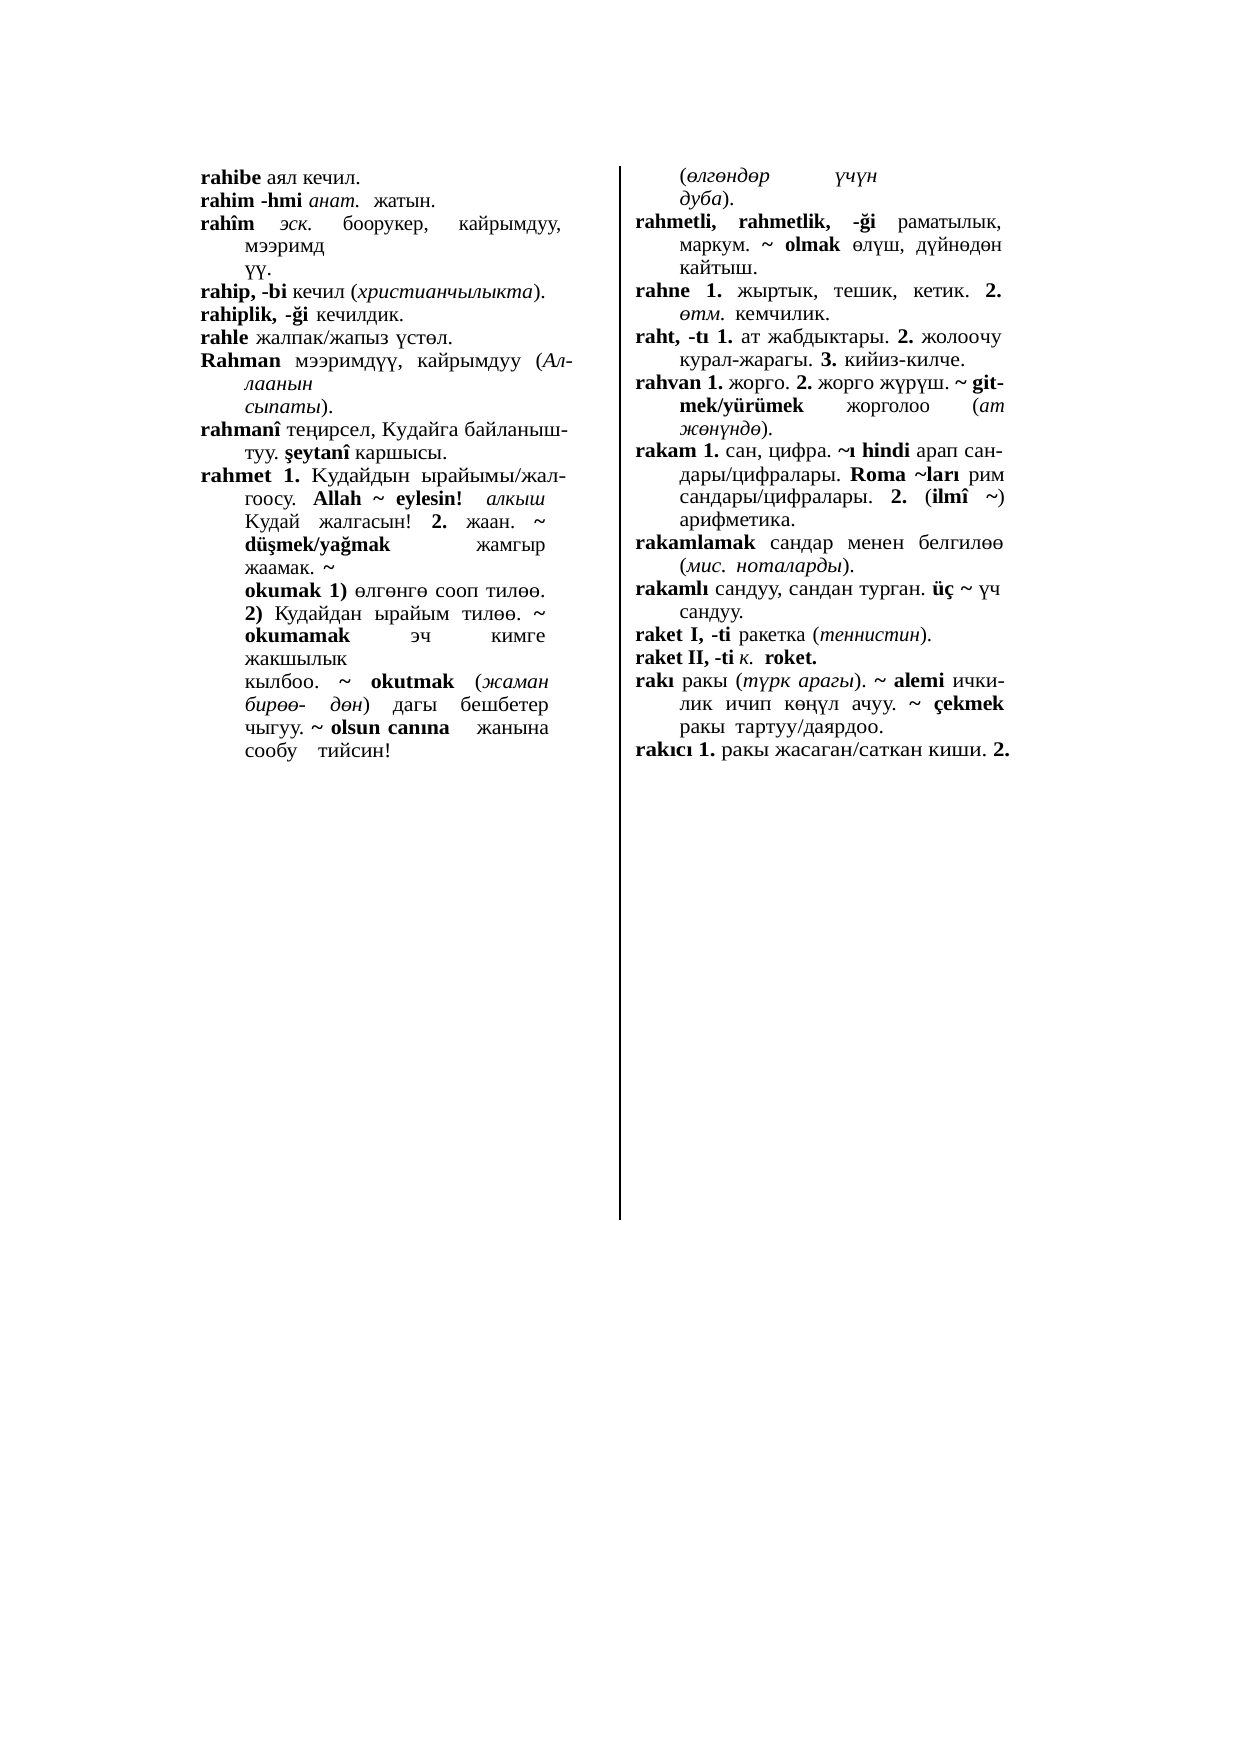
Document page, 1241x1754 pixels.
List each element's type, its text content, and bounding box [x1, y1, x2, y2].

text mek/yürümek жорголоо (ат жөнүндө). [679, 394, 1004, 440]
text rakamlamak сандар менен белгилөө [635, 531, 1054, 554]
text кайтыш. [679, 256, 759, 279]
text raket II, -ti к. roket. [635, 646, 1054, 669]
text rahim -hmi анат. жатын. [200, 189, 589, 212]
text rahle жалпак/жапыз үстөл. [200, 326, 589, 349]
text кылбоо. ~ okutmak (жаман бирөө- дөн) дагы бешбетер чыгуу. ~ olsun canına жанына сообу тийсин! [244, 671, 549, 762]
text raket I, -ti ракетка (теннистин). [635, 623, 1054, 646]
text (мис. ноталарды). [679, 554, 856, 577]
text rakamlı сандуу, сандан турган. üç ~ үч [635, 577, 1065, 600]
text rakıcı 1. ракы жасаган/саткан киши. 2. [635, 738, 1054, 761]
text raht, -tı 1. ат жабдыктары. 2. жолоочу курал-жарагы. 3. кийиз-килче. [635, 325, 1028, 371]
text rakı ракы (түрк арагы). ~ аlemi ички- лик ичип көңүл ачуу. ~ çekmek ракы тартуу/даярдоо. [635, 669, 1005, 738]
text сандуу. [679, 600, 749, 623]
text rahne 1. жыртык, тешик, кетик. 2. [635, 279, 1054, 302]
text өтм. кемчилик. [679, 302, 832, 325]
text rahvan 1. жорго. 2. жорго жүрүш. ~ git- [635, 371, 1065, 394]
text rahmanî теңирсел, Кудайга байланыш- туу. şeytanî каршысы. [200, 418, 571, 464]
text rahiplik, -ği кечилдик. [200, 303, 589, 326]
text гоосу. Allah ~ eylesin! алкыш Kудай жалгасын! 2. жаан. ~ düşmek/yağmak жамгыр жаамак. ~ [244, 487, 545, 579]
text okumak 1) өлгөнгө сооп тилөө. 2) Кудайдан ырайым тилөө. ~ okumamak эч кимге жакшылык [244, 579, 545, 670]
text rahmetli, rahmetlik, -ği раматылык, маркум. ~ olmak өлүш, дүйнөдөн [635, 210, 1053, 256]
text Rahman мээримдүү, кайрымдуу (Ал- [200, 349, 606, 372]
text дары/цифралары. Roma ~ları рим сандары/цифралары. 2. (ilmî ~) арифметика. [679, 463, 1005, 531]
text (өлгөндөр үчүн дуба). [679, 164, 877, 210]
text rahmet 1. Kудайдын ырайымы/жал- [200, 464, 568, 487]
text rahip, -bi кечил (христианчылыкта). [200, 281, 589, 303]
text мээримдүү. [244, 234, 328, 281]
text лаанын сыпаты). [244, 372, 383, 418]
text rahibe аял кечил. [200, 164, 545, 189]
text rakam 1. сан, цифра. ~ı hindi арап сан- [635, 440, 1036, 462]
text rahîm эск. боорукер, кайрымдуу, [200, 212, 606, 234]
